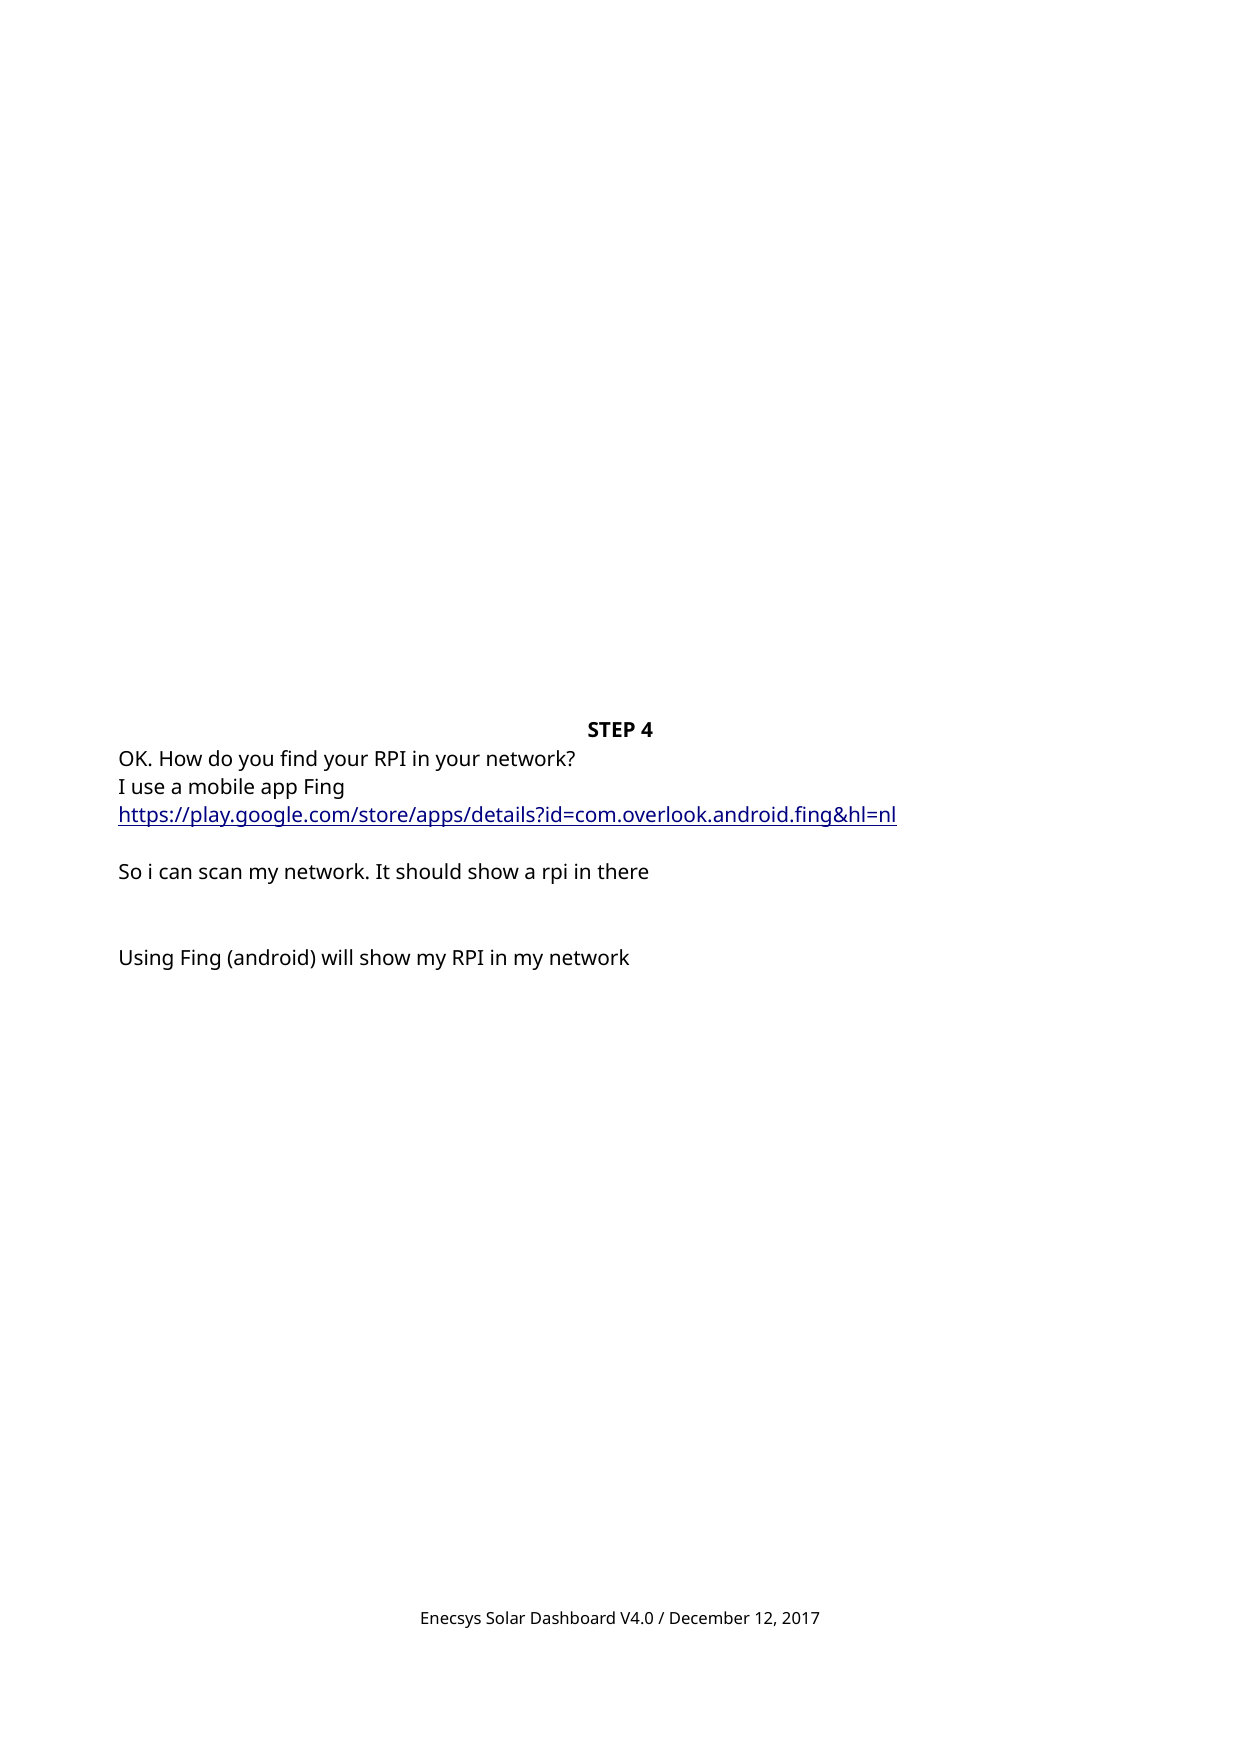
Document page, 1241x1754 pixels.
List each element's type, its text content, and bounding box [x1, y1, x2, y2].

text I use a mobile app Fing [118, 772, 1122, 801]
text https://play.google.com/store/apps/details?id=com.overlook.android.fing&hl=nl [118, 801, 1122, 829]
text Using Fing (android) will show my RPI in my network [118, 943, 1122, 971]
text So i can scan my network. It should show a rpi in there [118, 857, 1122, 886]
text OK. How do you find your RPI in your network? [118, 744, 1122, 772]
text STEP 4 [118, 715, 1122, 744]
